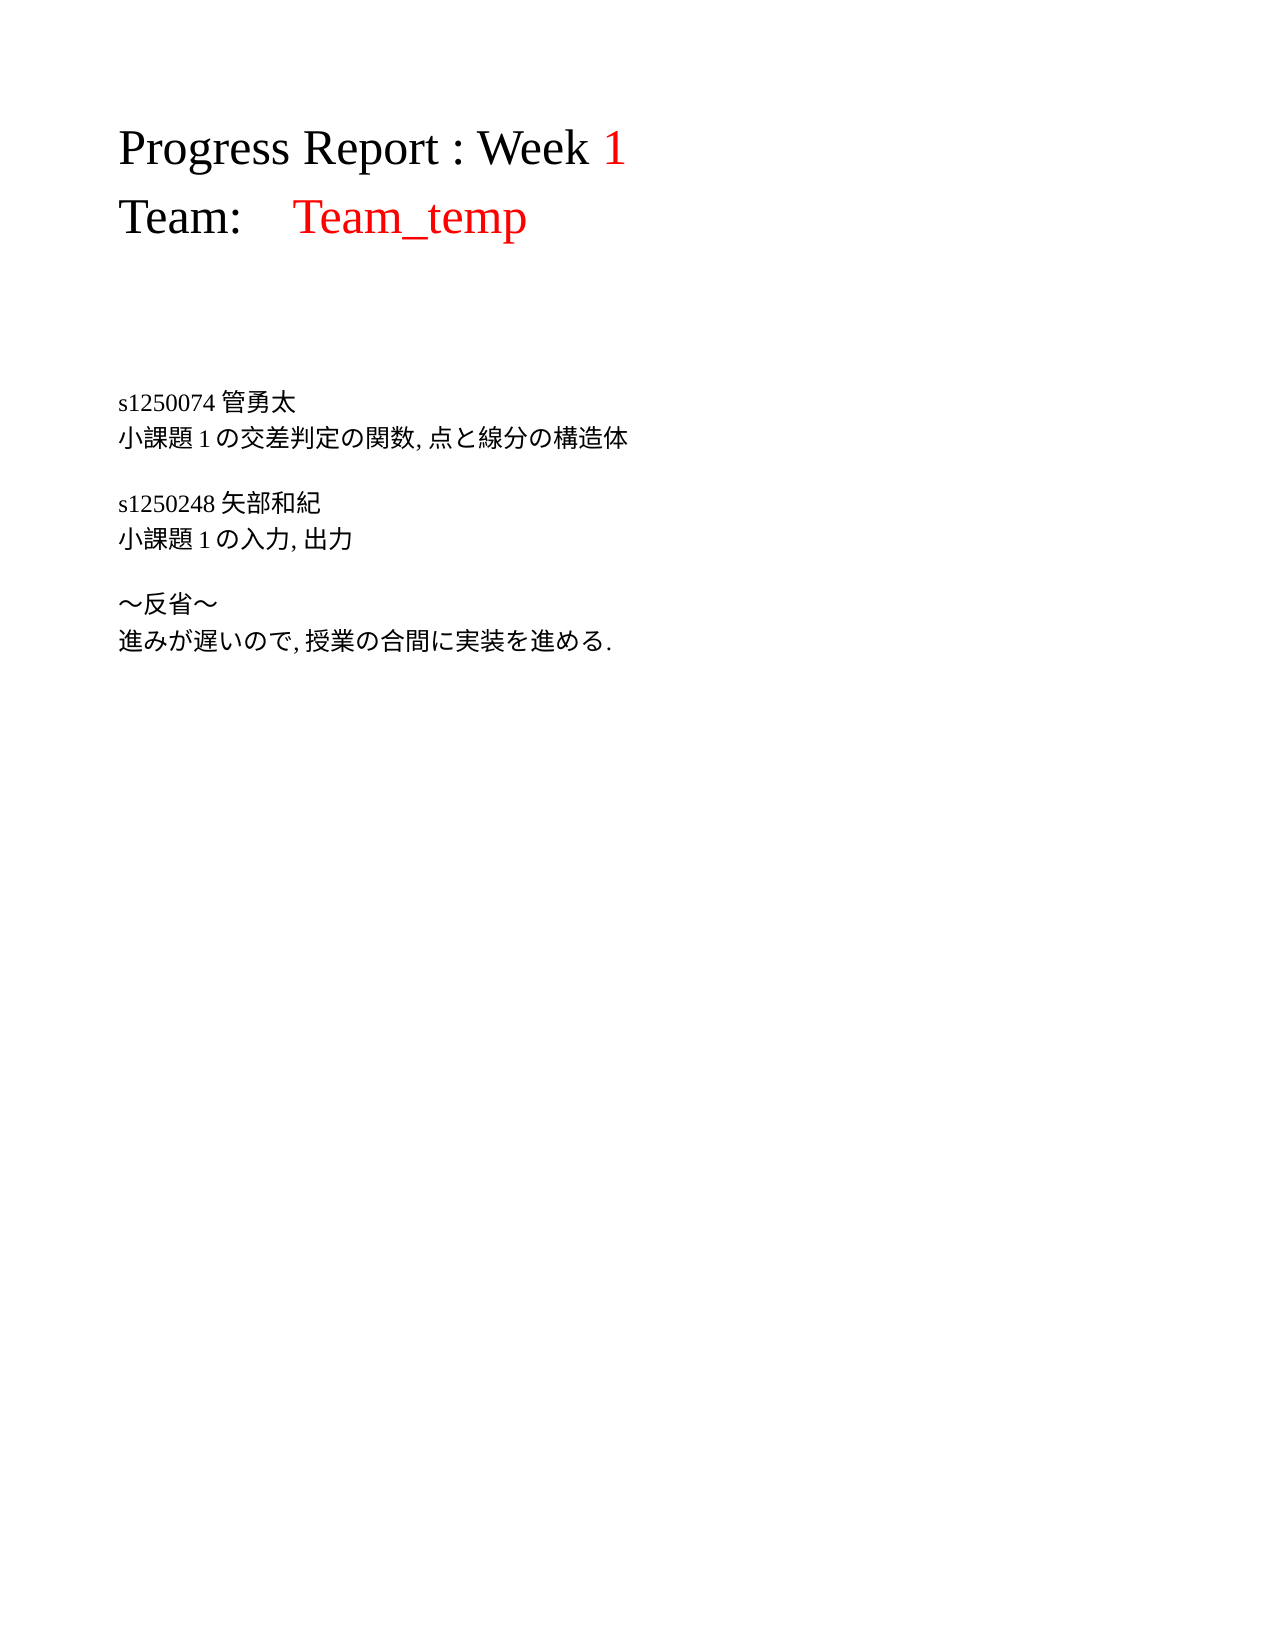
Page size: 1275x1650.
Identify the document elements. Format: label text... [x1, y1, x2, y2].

text 小課題1の交差判定の関数, 点と線分の構造体 [118, 418, 1157, 455]
text 小課題1の入力, 出力 [118, 520, 1157, 556]
text 〜反省〜 [118, 585, 1157, 621]
text 進みが遅いので, 授業の合間に実装を進める. [118, 621, 1157, 657]
text s1250074 管勇太 [118, 382, 1157, 418]
text Progress Report : Week 1 [118, 118, 1157, 176]
text s1250248 矢部和紀 [118, 483, 1157, 520]
text Team: Team_temp [118, 176, 1157, 248]
